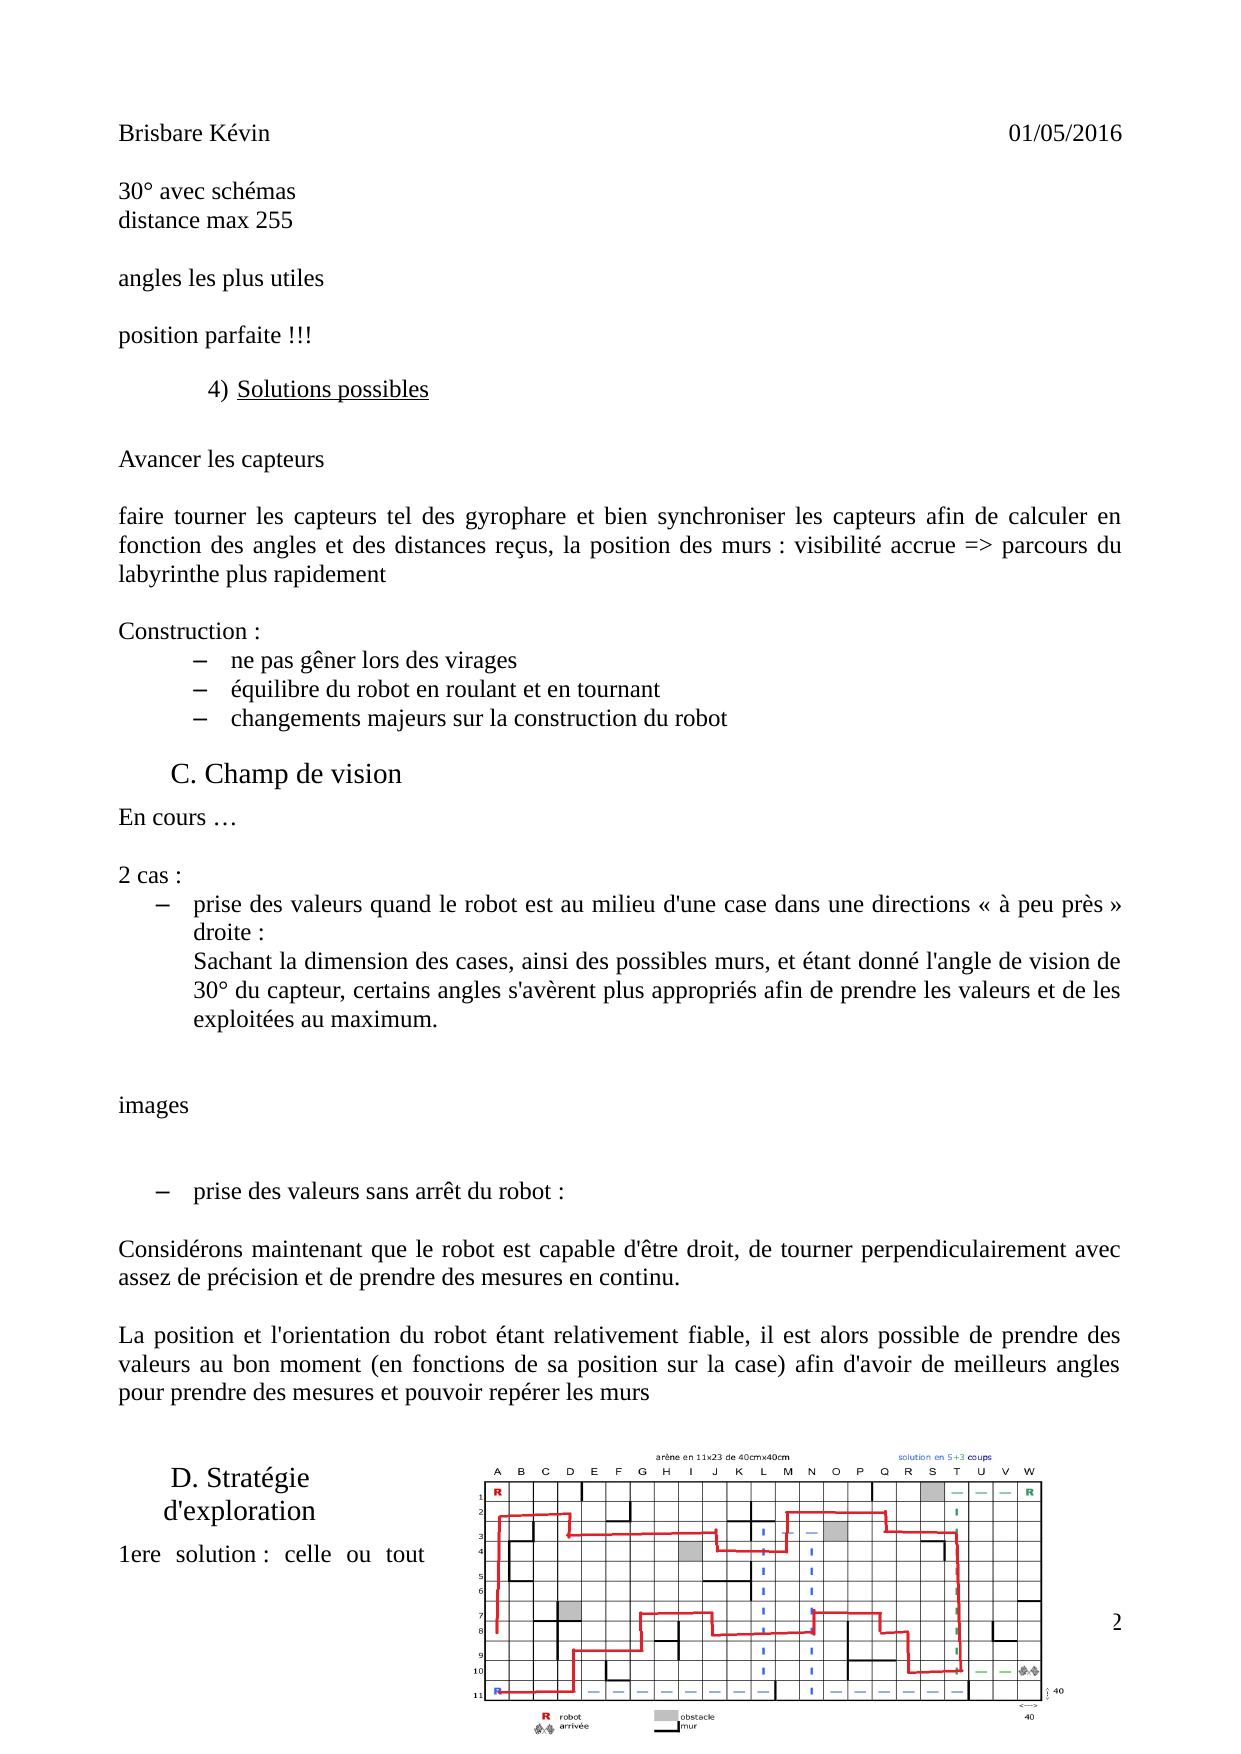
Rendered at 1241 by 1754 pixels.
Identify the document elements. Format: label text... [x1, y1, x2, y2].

list ne pas gêner lors des virages [193, 645, 1122, 674]
text images [118, 1090, 1122, 1119]
subtitle [1114, 1460, 1122, 1527]
subtitle Stratégie d'exploration [163, 1460, 424, 1527]
text Considérons maintenant que le robot est capable d'être droit, de tourner perpendiculairement avec assez de précision et de prendre des mesures en continu. [118, 1234, 1122, 1291]
list prise des valeurs sans arrêt du robot : [156, 1176, 1122, 1205]
subtitle Solutions possibles [163, 374, 1122, 403]
text faire tourner les capteurs tel des gyrophare et bien synchroniser les capteurs afin de calculer en fonction des angles et des distances reçus, la position des murs : visibilité accrue => parcours du labyrinthe plus rapidement [118, 501, 1122, 588]
text 2 cas : [118, 860, 1122, 889]
list changements majeurs sur la construction du robot [193, 703, 1122, 731]
text angles les plus utiles [118, 263, 1122, 291]
text En cours … [118, 802, 1122, 831]
list prise des valeurs quand le robot est au milieu d'une case dans une directions « à peu près » droite : [156, 889, 1122, 946]
list Sachant la dimension des cases, ainsi des possibles murs, et étant donné l'angle de vision de 30° du capteur, certains angles s'avèrent plus appropriés afin de prendre les valeurs et de les exploitées au maximum. [156, 946, 1122, 1032]
text position parfaite !!! [118, 320, 1122, 349]
text 1ere solution : celle ou tout [118, 1539, 424, 1568]
text distance max 255 [118, 205, 1122, 234]
text Avancer les capteurs [118, 444, 1122, 473]
text Construction : [118, 616, 1122, 645]
subtitle Champ de vision [163, 756, 1122, 790]
text La position et l'orientation du robot étant relativement fiable, il est alors possible de prendre des valeurs au bon moment (en fonctions de sa position sur la case) afin d'avoir de meilleurs angles pour prendre des mesures et pouvoir repérer les murs [118, 1320, 1122, 1406]
list équilibre du robot en roulant et en tournant [193, 674, 1122, 703]
picture [424, 1434, 1114, 1754]
text 30° avec schémas [118, 176, 1122, 205]
